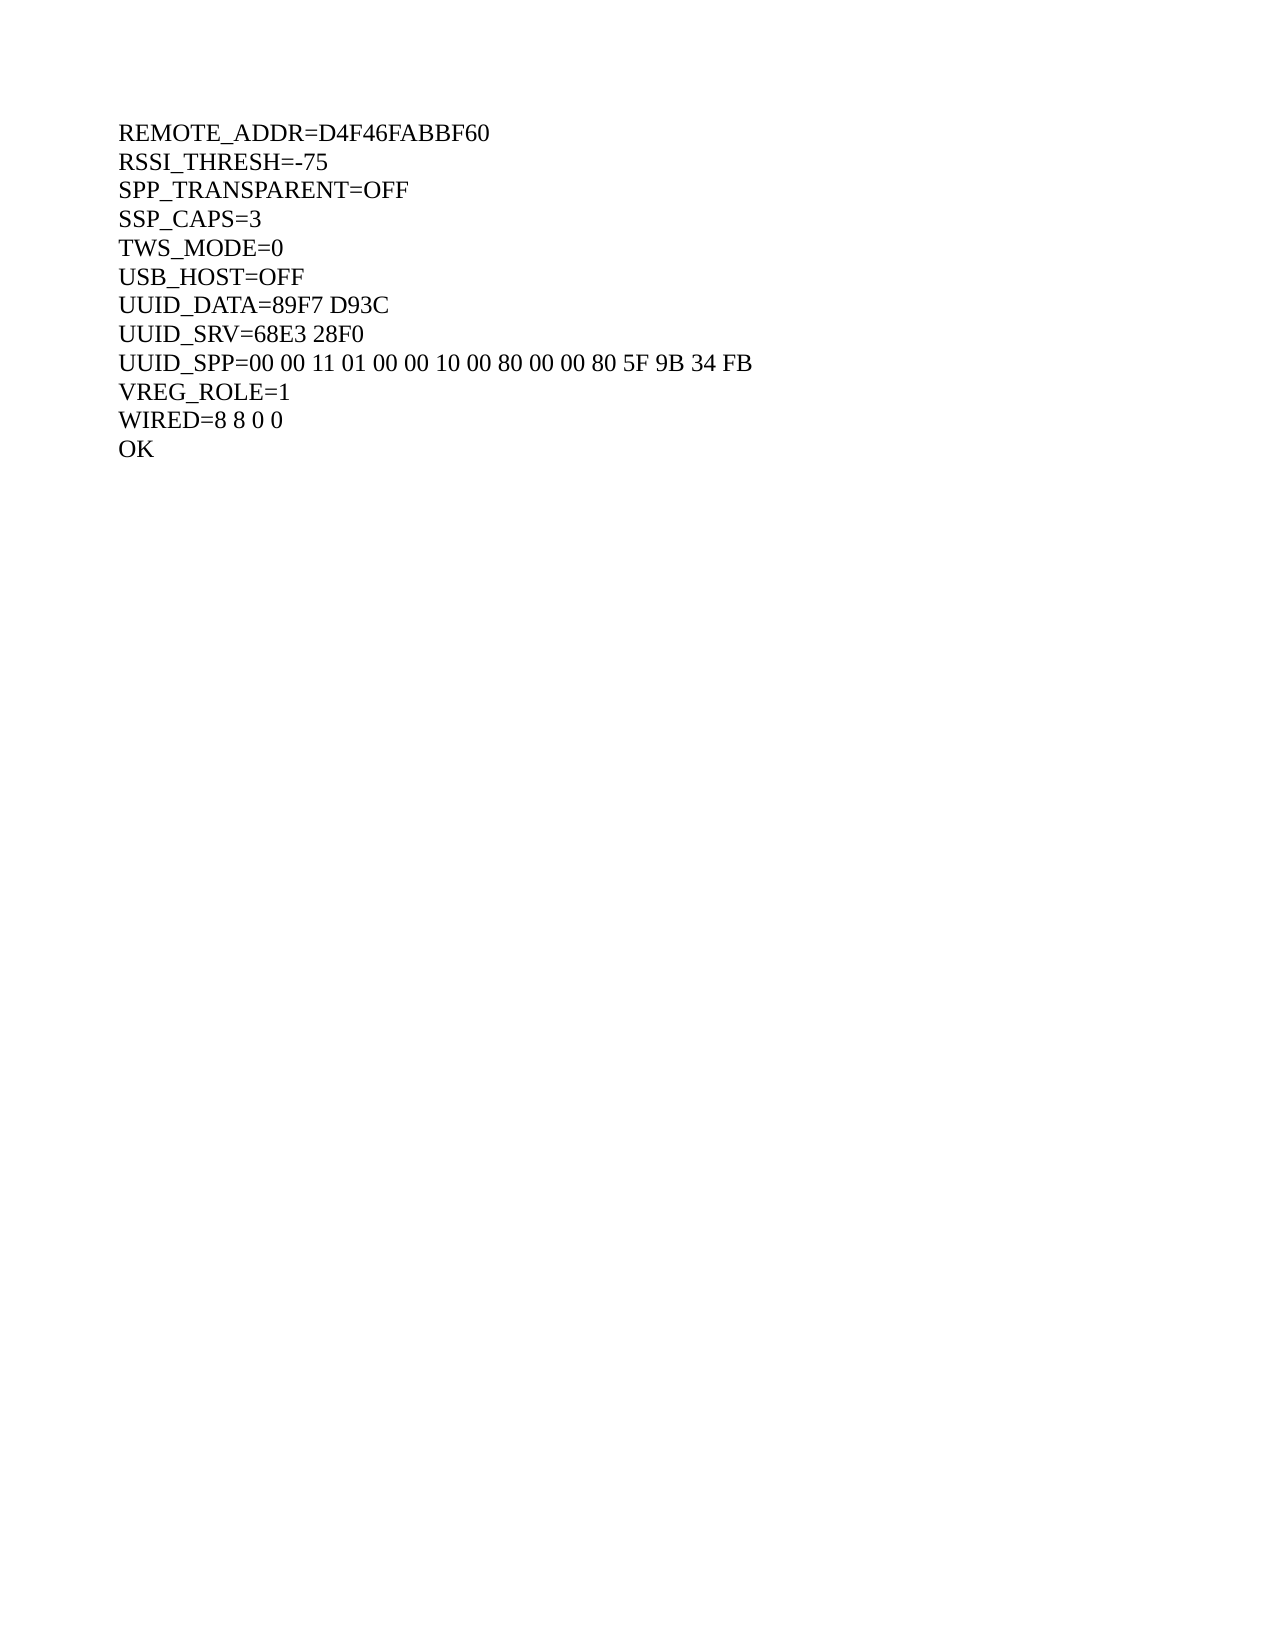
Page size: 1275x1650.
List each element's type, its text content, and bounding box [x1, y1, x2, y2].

text UUID_SRV=68E3 28F0 [118, 319, 1157, 348]
text SSP_CAPS=3 [118, 204, 1157, 233]
text TWS_MODE=0 [118, 233, 1157, 262]
text USB_HOST=OFF [118, 262, 1157, 291]
text RSSI_THRESH=-75 [118, 147, 1157, 176]
text VREG_ROLE=1 [118, 377, 1157, 406]
text SPP_TRANSPARENT=OFF [118, 176, 1157, 204]
text UUID_DATA=89F7 D93C [118, 291, 1157, 319]
text OK [118, 434, 1157, 463]
text REMOTE_ADDR=D4F46FABBF60 [118, 118, 1157, 147]
text WIRED=8 8 0 0 [118, 406, 1157, 434]
text UUID_SPP=00 00 11 01 00 00 10 00 80 00 00 80 5F 9B 34 FB [118, 348, 1157, 377]
